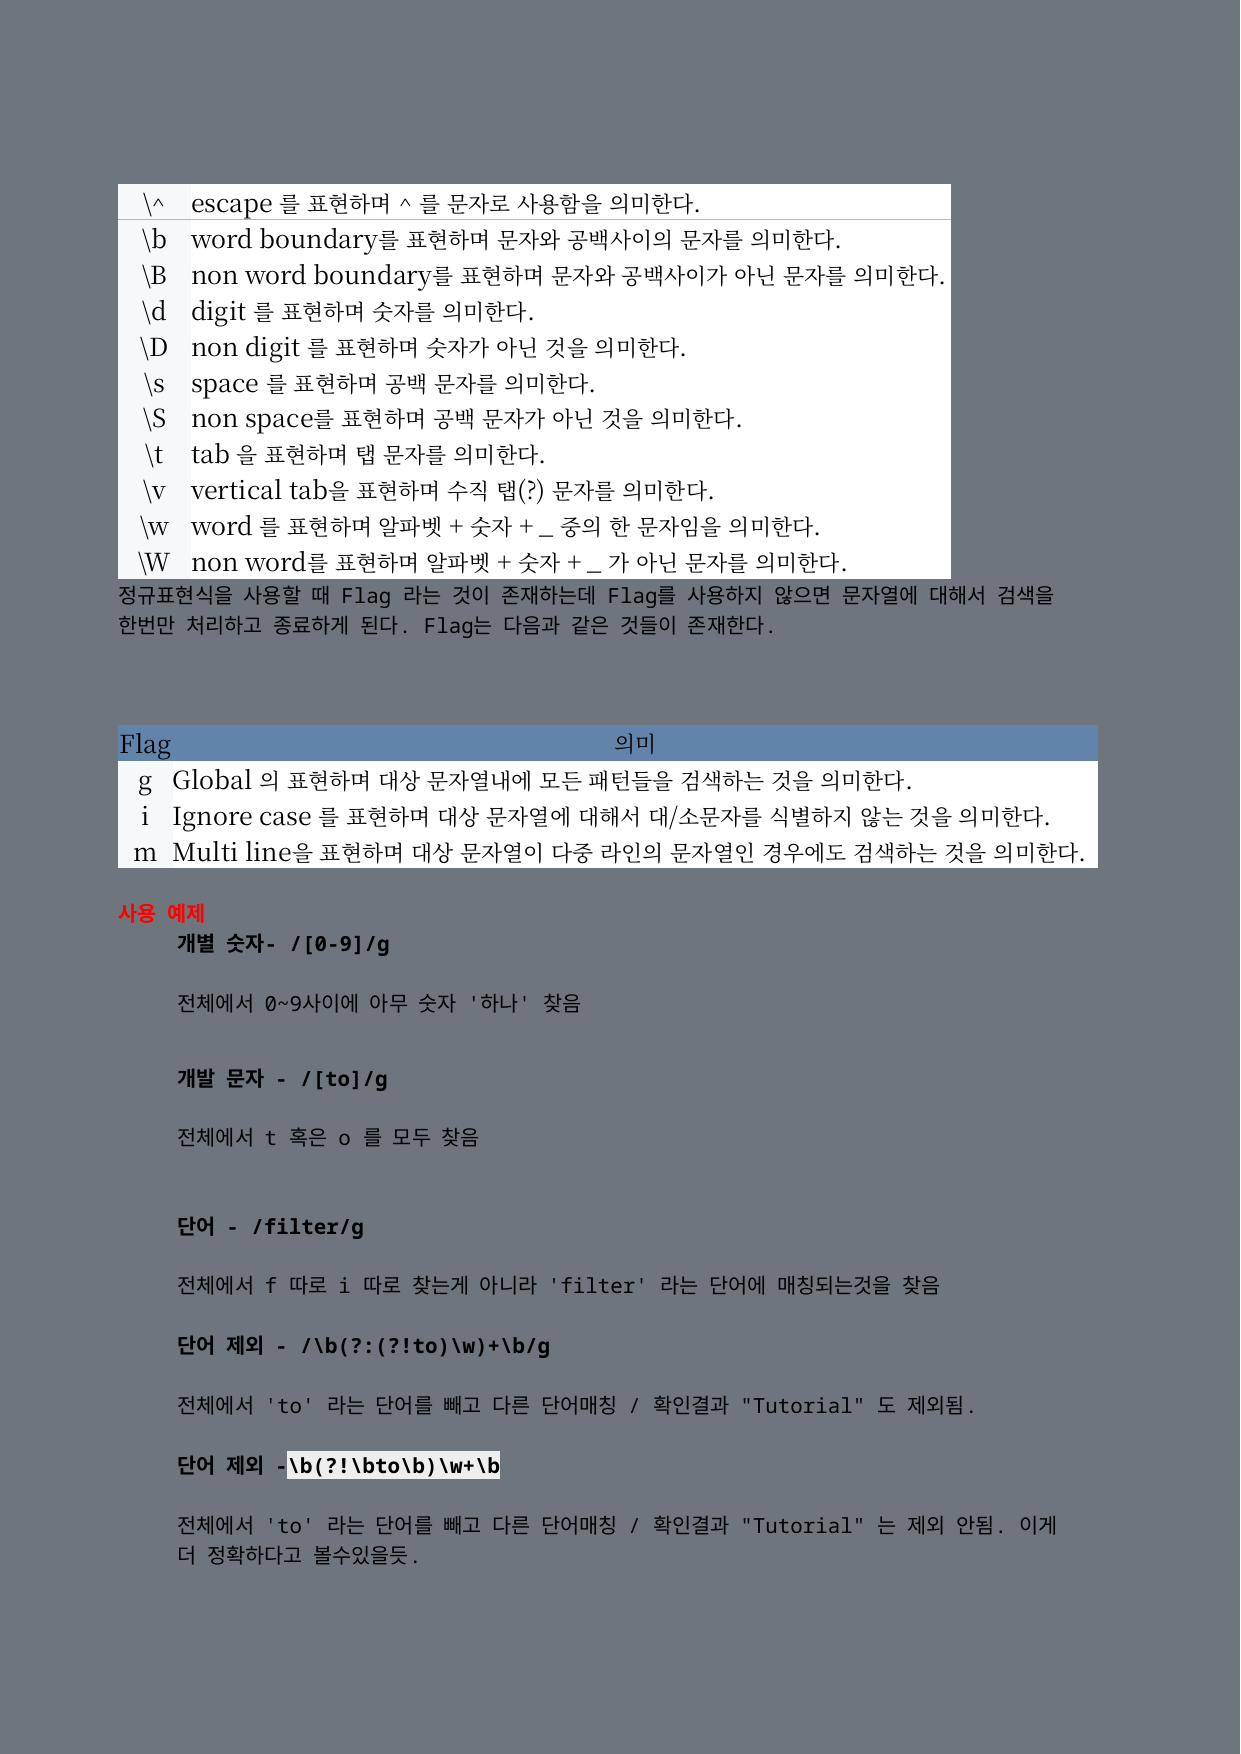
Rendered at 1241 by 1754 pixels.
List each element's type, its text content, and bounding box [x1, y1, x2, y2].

table_cell tab 을 표현하며 탭 문자를 의미한다. [191, 435, 951, 471]
text 단어 제외 -\b(?!\bto\b)\w+\b [177, 1449, 1063, 1479]
table_cell i [118, 797, 173, 833]
table_cell space 를 표현하며 공백 문자를 의미한다. [191, 363, 951, 399]
text 정규표현식을 사용할 때 Flag 라는 것이 존재하는데 Flag를 사용하지 않으면 문자열에 대해서 검색을 한번만 처리하고 종료하게 된다. Flag는 다음과 같은 것들이 존재한다. [118, 579, 1122, 639]
table_cell escape 를 표현하며 ^ 를 문자로 사용함을 의미한다. [191, 184, 951, 219]
table_cell non space를 표현하며 공백 문자가 아닌 것을 의미한다. [191, 399, 951, 435]
text 전체에서 f 따로 i 따로 찾는게 아니라 'filter' 라는 단어에 매칭되는것을 찾음 [177, 1270, 1063, 1300]
table_cell word 를 표현하며 알파벳 + 숫자 + _ 중의 한 문자임을 의미한다. [191, 507, 951, 543]
table_cell \^ [118, 184, 191, 219]
table_cell \v [118, 471, 191, 507]
table_cell \t [118, 435, 191, 471]
table_cell \s [118, 363, 191, 399]
table_cell Multi line을 표현하며 대상 문자열이 다중 라인의 문자열인 경우에도 검색하는 것을 의미한다. [173, 833, 1098, 868]
table_cell word boundary를 표현하며 문자와 공백사이의 문자를 의미한다. [191, 220, 951, 255]
text 개발 문자 - /[to]/g [177, 1062, 1063, 1092]
table_cell \b [118, 220, 191, 255]
table_cell \D [118, 327, 191, 363]
table_header 의미 [173, 725, 1098, 761]
table_cell \S [118, 399, 191, 435]
table_cell \w [118, 507, 191, 543]
table_cell vertical tab을 표현하며 수직 탭(?) 문자를 의미한다. [191, 471, 951, 507]
table_cell m [118, 833, 173, 868]
table_cell g [118, 761, 173, 797]
table_cell Global 의 표현하며 대상 문자열내에 모든 패턴들을 검색하는 것을 의미한다. [173, 761, 1098, 797]
text 개별 숫자- /[0-9]/g [177, 927, 1063, 957]
table_header Flag [118, 725, 173, 761]
table_cell \W [118, 543, 191, 579]
table_cell Ignore case 를 표현하며 대상 문자열에 대해서 대/소문자를 식별하지 않는 것을 의미한다. [173, 797, 1098, 833]
text 전체에서 0~9사이에 아무 숫자 '하나' 찾음 [177, 987, 1063, 1017]
text 전체에서 t 혹은 o 를 모두 찾음 [177, 1122, 1063, 1152]
table_cell \d [118, 291, 191, 327]
table_cell non digit 를 표현하며 숫자가 아닌 것을 의미한다. [191, 327, 951, 363]
text 단어 제외 - /\b(?:(?!to)\w)+\b/g [177, 1329, 1063, 1360]
table_cell non word boundary를 표현하며 문자와 공백사이가 아닌 문자를 의미한다. [191, 255, 951, 291]
table_cell digit 를 표현하며 숫자를 의미한다. [191, 291, 951, 327]
text 전체에서 'to' 라는 단어를 빼고 다른 단어매칭 / 확인결과 "Tutorial" 는 제외 안됨. 이게 더 정확하다고 볼수있을듯. [177, 1509, 1063, 1569]
text 단어 - /filter/g [177, 1210, 1063, 1240]
text 사용 예제 [118, 897, 1122, 927]
table_cell \B [118, 255, 191, 291]
text 전체에서 'to' 라는 단어를 빼고 다른 단어매칭 / 확인결과 "Tutorial" 도 제외됨. [177, 1389, 1063, 1419]
table_cell non word를 표현하며 알파벳 + 숫자 + _ 가 아닌 문자를 의미한다. [191, 543, 951, 579]
